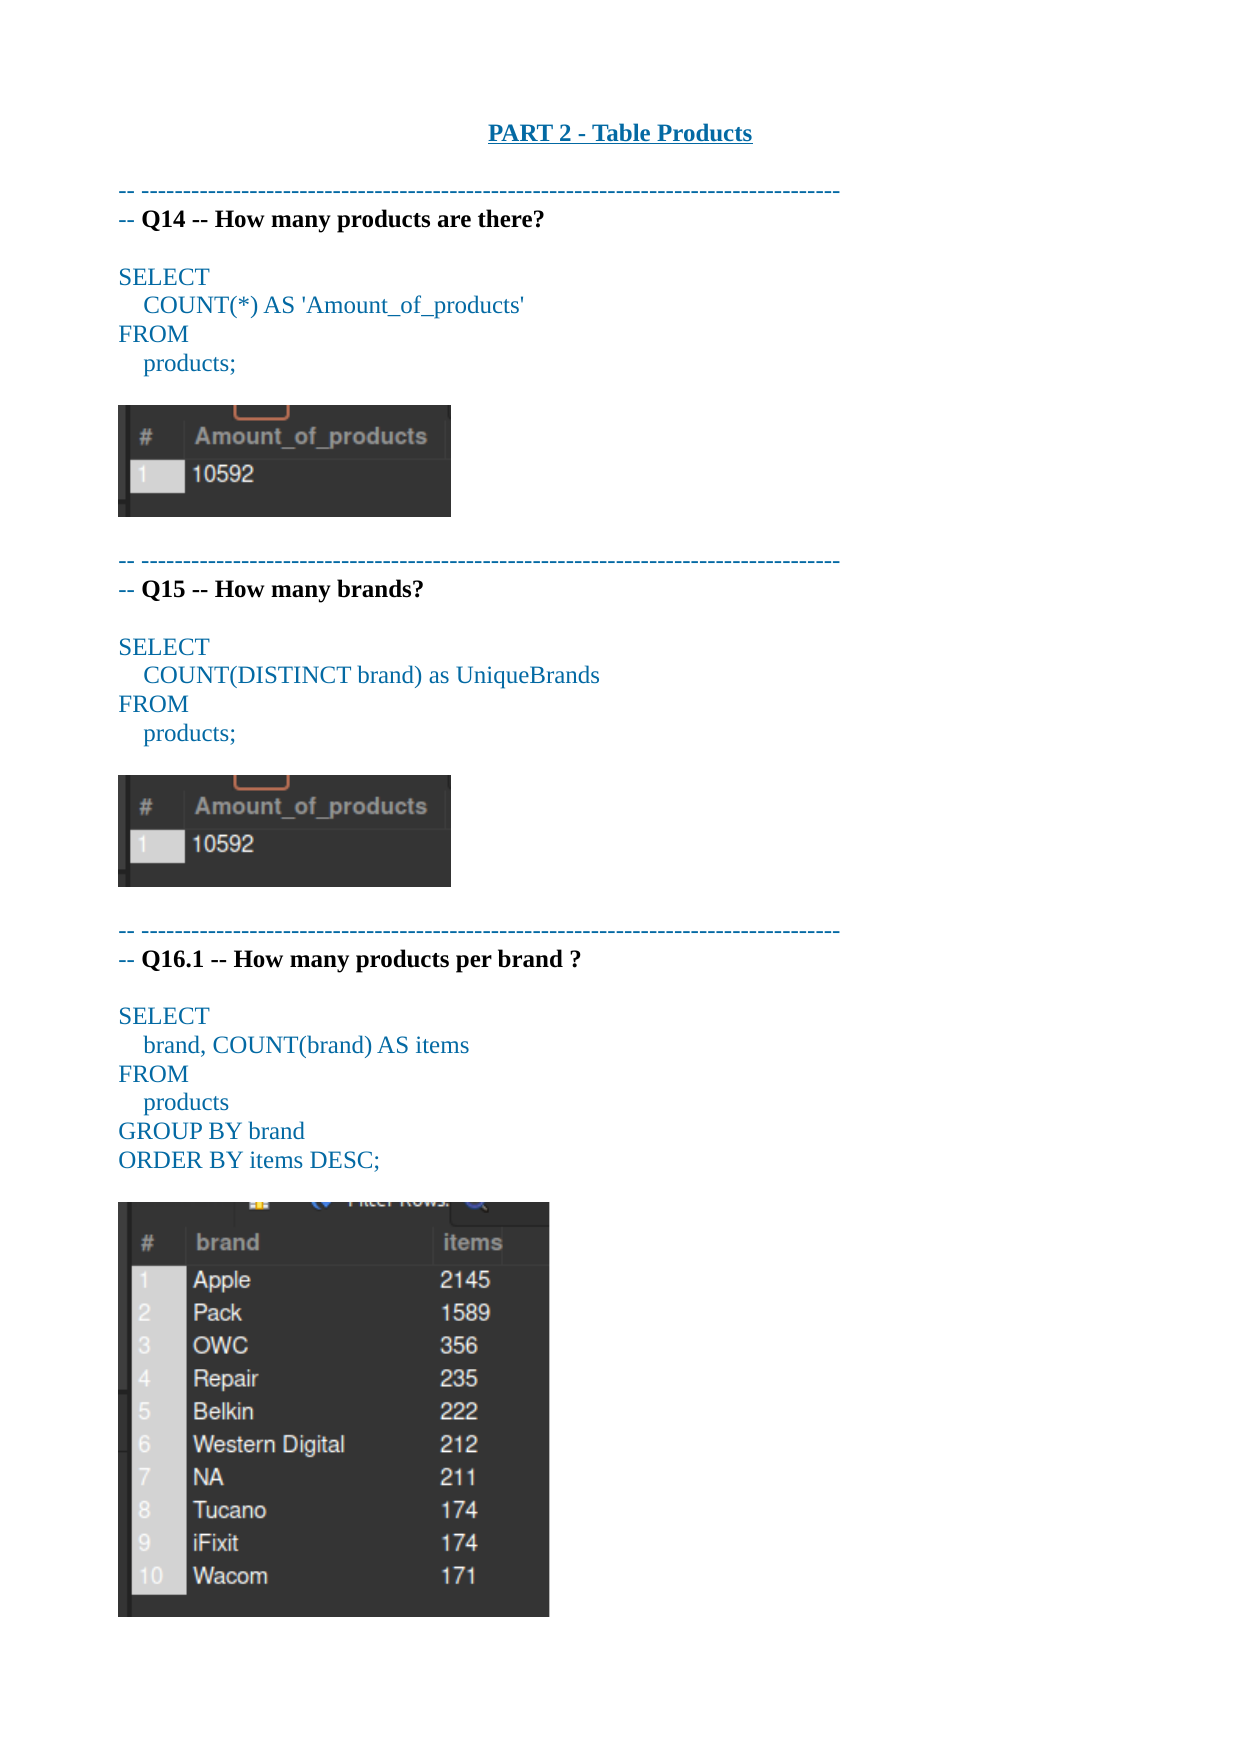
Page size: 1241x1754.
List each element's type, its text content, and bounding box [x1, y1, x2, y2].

text COUNT(*) AS 'Amount_of_products' [118, 291, 1122, 319]
picture [118, 1202, 550, 1617]
text FROM [118, 689, 1122, 718]
text products; [118, 718, 1122, 747]
text -- Q14 -- How many products are there? [118, 204, 1122, 233]
text SELECT [118, 632, 1122, 660]
text FROM [118, 1059, 1122, 1087]
text -- ------------------------------------------------------------------------------------ [118, 545, 1122, 574]
text -- ------------------------------------------------------------------------------------ [118, 915, 1122, 944]
text PART 2 - Table Products [118, 118, 1122, 147]
text -- Q16.1 -- How many products per brand ? [118, 944, 1122, 972]
text -- Q15 -- How many brands? [118, 574, 1122, 603]
text FROM [118, 319, 1122, 348]
text GROUP BY brand [118, 1116, 1122, 1145]
text products; [118, 348, 1122, 377]
text ORDER BY items DESC; [118, 1145, 1122, 1174]
text -- ------------------------------------------------------------------------------------ [118, 176, 1122, 204]
text COUNT(DISTINCT brand) as UniqueBrands [118, 660, 1122, 689]
text SELECT [118, 262, 1122, 291]
text products [118, 1087, 1122, 1116]
picture [118, 405, 451, 517]
text brand, COUNT(brand) AS items [118, 1030, 1122, 1059]
picture [118, 775, 451, 887]
text SELECT [118, 1001, 1122, 1030]
